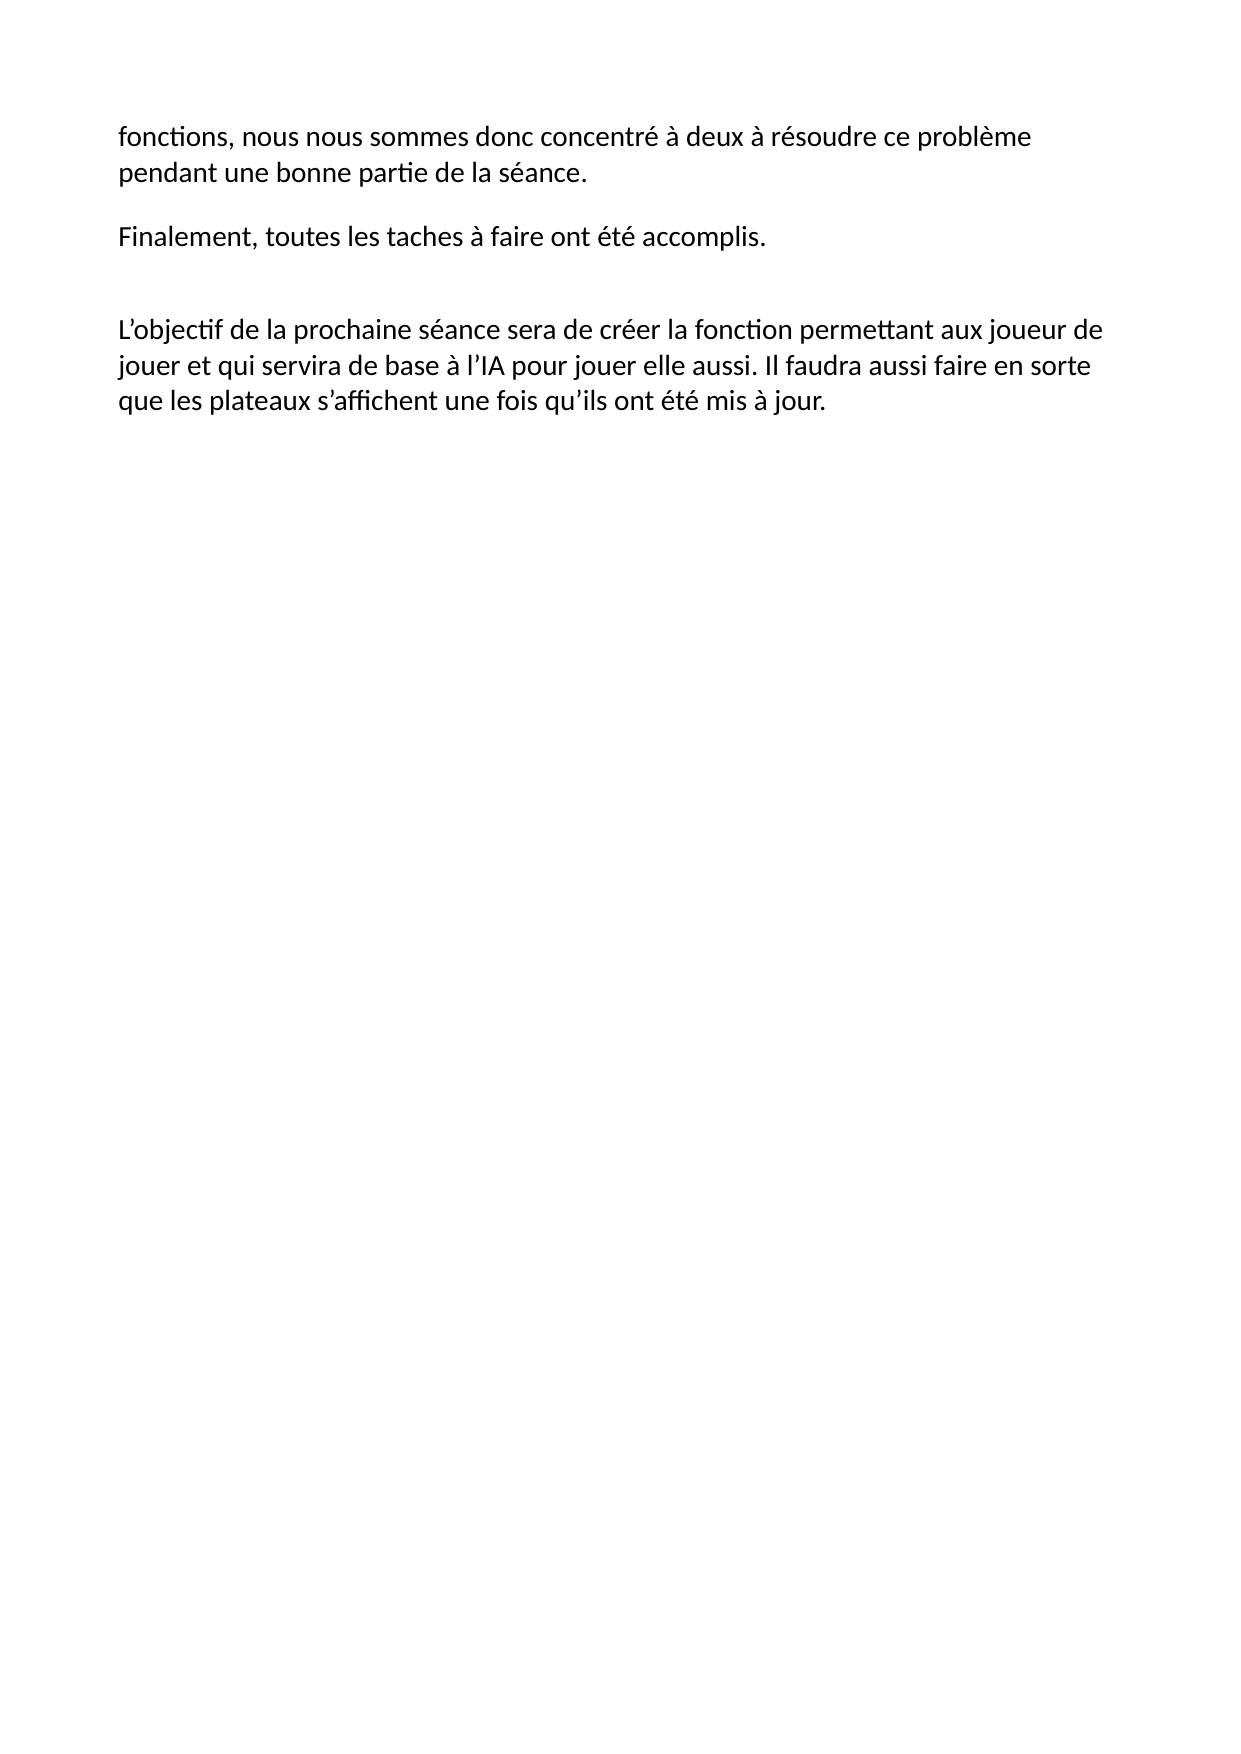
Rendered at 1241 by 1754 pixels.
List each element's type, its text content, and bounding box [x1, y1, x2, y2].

text L’objectif de la prochaine séance sera de créer la fonction permettant aux joueur de jouer et qui servira de base à l’IA pour jouer elle aussi. Il faudra aussi faire en sorte que les plateaux s’affichent une fois qu’ils ont été mis à jour. [118, 311, 1122, 418]
text Finalement, toutes les taches à faire ont été accomplis. [118, 218, 1122, 254]
text fonctions, nous nous sommes donc concentré à deux à résoudre ce problème pendant une bonne partie de la séance. [118, 118, 1122, 189]
